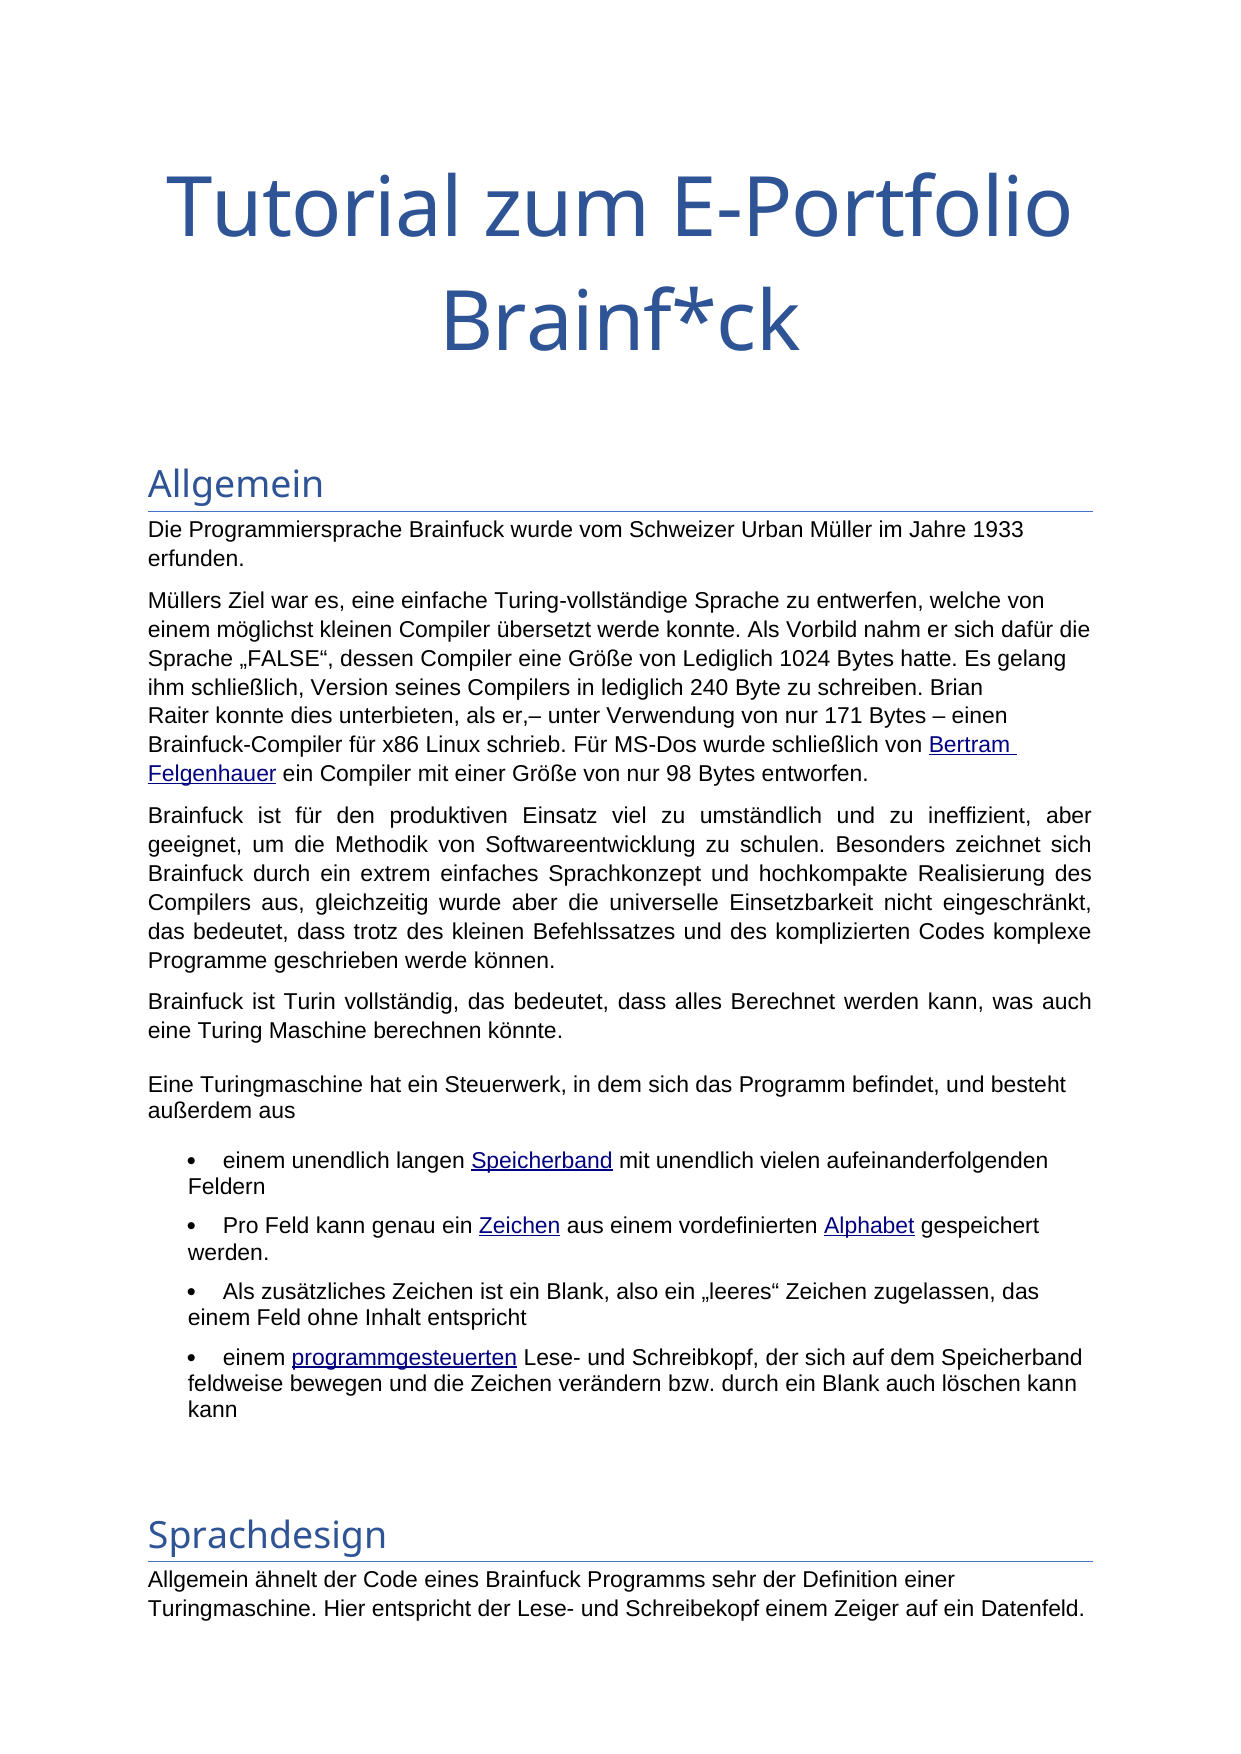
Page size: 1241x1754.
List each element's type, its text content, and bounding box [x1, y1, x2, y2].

list Pro Feld kann genau ein Zeichen aus einem vordefinierten Alphabet gespeichert werden. [188, 1212, 1093, 1265]
text Brainfuck ist für den produktiven Einsatz viel zu umständlich und zu ineffizient, aber geeignet, um die Methodik von Softwareentwicklung zu schulen. Besonders zeichnet sich Brainfuck durch ein extrem einfaches Sprachkonzept und hochkompakte Realisierung des Compilers aus, gleichzeitig wurde aber die universelle Einsetzbarkeit nicht eingeschränkt, das bedeutet, dass trotz des kleinen Befehlssatzes und des komplizierten Codes komplexe Programme geschrieben werde können. [148, 802, 1093, 973]
subtitle Allgemein [148, 458, 1093, 511]
text Tutorial zum E-Portfolio Brainf*ck [148, 148, 1093, 375]
text Brainfuck ist Turin vollständig, das bedeutet, dass alles Berechnet werden kann, was auch eine Turing Maschine berechnen könnte. [148, 988, 1093, 1043]
text Allgemein ähnelt der Code eines Brainfuck Programms sehr der Definition einer Turingmaschine. Hier entspricht der Lese- und Schreibekopf einem Zeiger auf ein Datenfeld. [148, 1566, 1093, 1622]
subtitle Sprachdesign [148, 1508, 1093, 1561]
list einem unendlich langen Speicherband mit unendlich vielen aufeinanderfolgenden Feldern [188, 1147, 1093, 1199]
list Als zusätzliches Zeichen ist ein Blank, also ein „leeres“ Zeichen zugelassen, das einem Feld ohne Inhalt entspricht [188, 1278, 1093, 1331]
text Die Programmiersprache Brainfuck wurde vom Schweizer Urban Müller im Jahre 1933 erfunden. [148, 516, 1093, 571]
list einem programmgesteuerten Lese- und Schreibkopf, der sich auf dem Speicherband feldweise bewegen und die Zeichen verändern bzw. durch ein Blank auch löschen kann kann [188, 1343, 1093, 1422]
text Müllers Ziel war es, eine einfache Turing-vollständige Sprache zu entwerfen, welche von einem möglichst kleinen Compiler übersetzt werde konnte. Als Vorbild nahm er sich dafür die Sprache „FALSE“, dessen Compiler eine Größe von Lediglich 1024 Bytes hatte. Es gelang ihm schließlich, Version seines Compilers in lediglich 240 Byte zu schreiben. Brian Raiter konnte dies unterbieten, als er,– unter Verwendung von nur 171 Bytes – einen Brainfuck-Compiler für x86 Linux schrieb. Für MS-Dos wurde schließlich von Bertram Felgenhauer ein Compiler mit einer Größe von nur 98 Bytes entworfen. [148, 587, 1093, 787]
text Eine Turingmaschine hat ein Steuerwerk, in dem sich das Programm befindet, und besteht außerdem aus [148, 1071, 1093, 1124]
